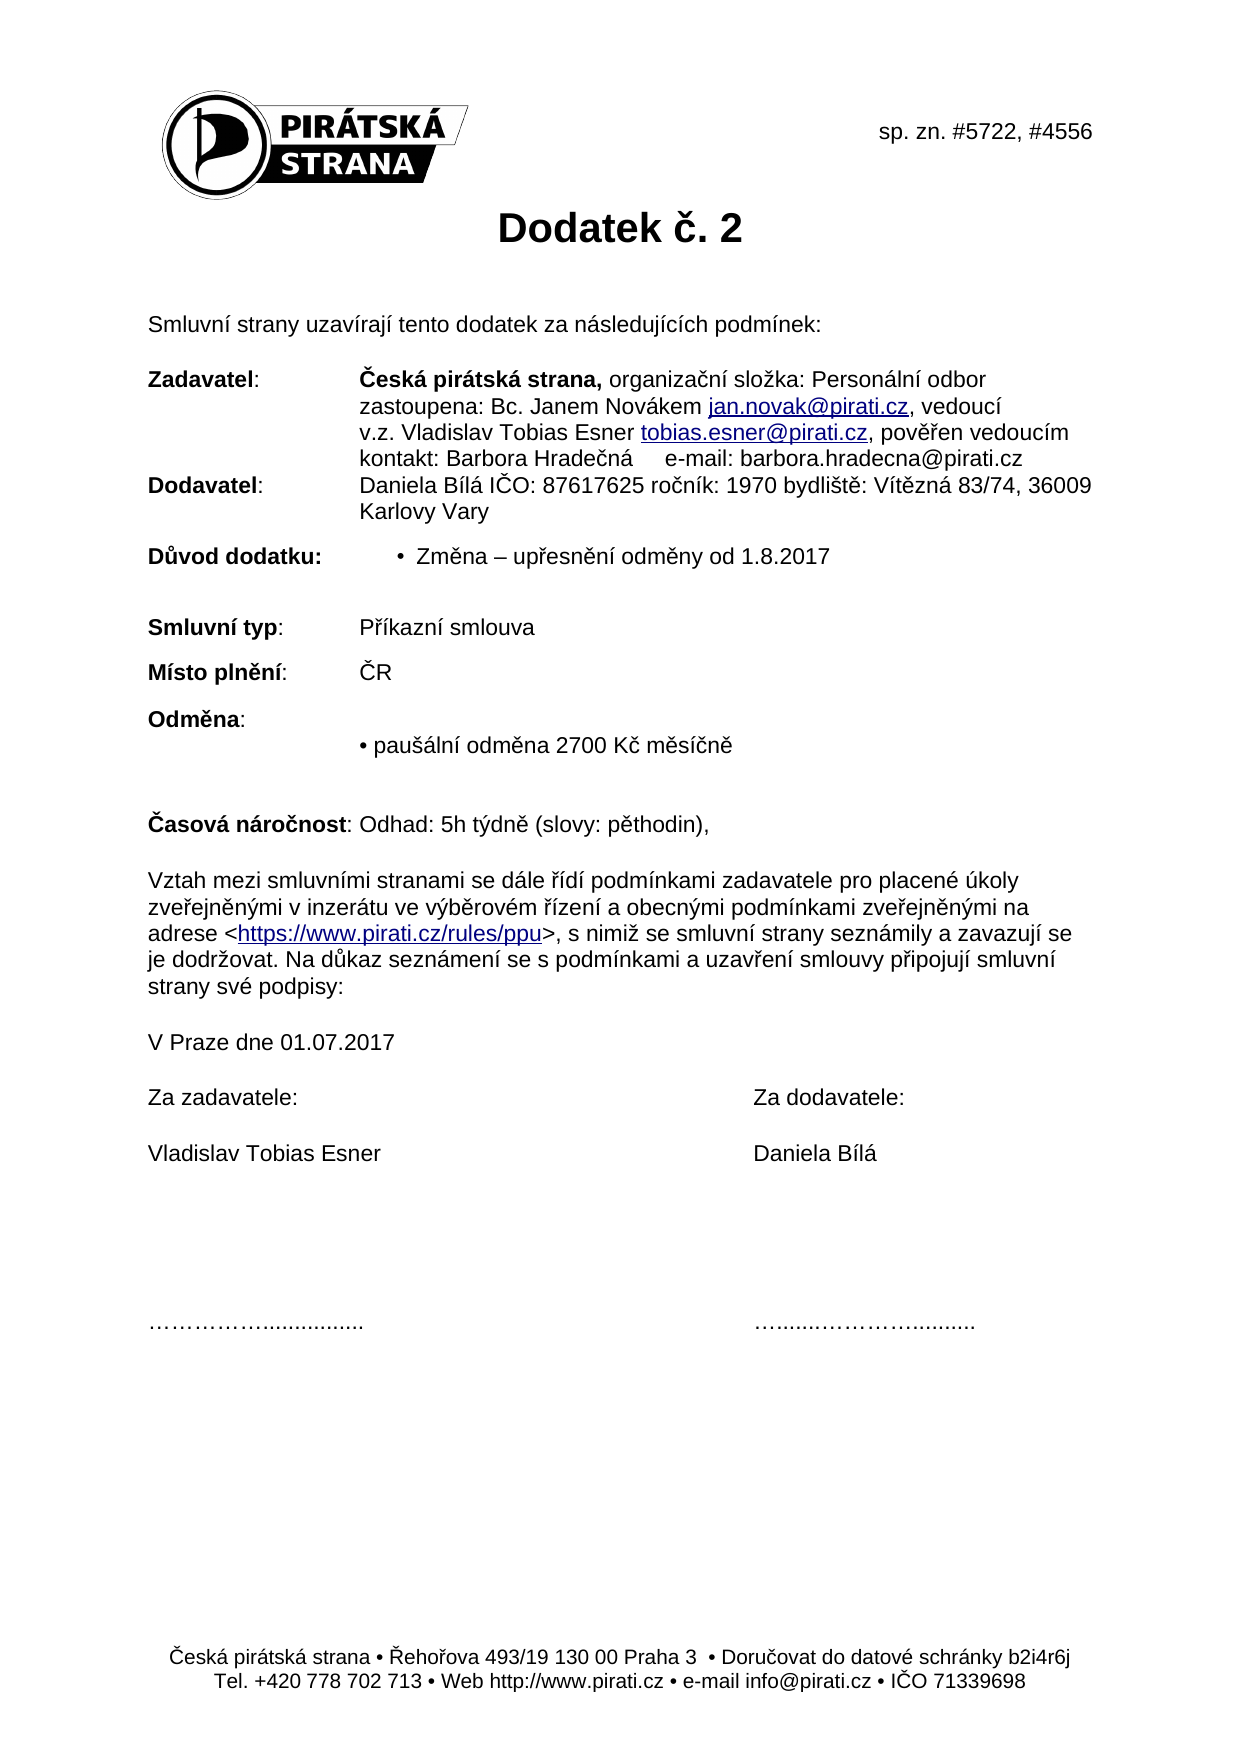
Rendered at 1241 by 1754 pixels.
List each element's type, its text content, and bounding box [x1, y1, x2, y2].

table_cell Příkazní smlouva [359, 614, 1093, 659]
table_header Zadavatel: [148, 366, 359, 472]
table_cell Časová náročnost: [148, 811, 359, 838]
table_header Česká pirátská strana, organizační složka: Personální odbor zastoupena: Bc. Janem Novákem jan.novak@pirati.cz, vedoucí v.z. Vladislav Tobias Esner tobias.esner@pirati.cz, pověřen vedoucím kontakt: Barbora Hradečná e-mail: barbora.hradecna@pirati.cz [359, 366, 1093, 472]
text ……………................ ….......………….......... [148, 1308, 1093, 1334]
text Za zadavatele: Za dodavatele: [148, 1084, 1093, 1111]
table_cell Smluvní typ: [148, 614, 359, 659]
table_cell • paušální odměna 2700 Kč měsíčně [359, 706, 1093, 811]
text Vztah mezi smluvními stranami se dále řídí podmínkami zadavatele pro placené úkoly zveřejněnými v inzerátu ve výběrovém řízení a obecnými podmínkami zveřejněnými na adrese <https://www.pirati.cz/rules/ppu>, s nimiž se smluvní strany seznámily a zavazují se je dodržovat. Na důkaz seznámení se s podmínkami a uzavření smlouvy připojují smluvní strany své podpisy: [148, 867, 1093, 999]
table_cell Odměna: [148, 706, 359, 811]
table_cell Odhad: 5h týdně (slovy: pěthodin), [359, 811, 1093, 838]
table_cell Daniela Bílá IČO: 87617625 ročník: 1970 bydliště: Vítězná 83/74, 36009 Karlovy Vary [359, 472, 1093, 543]
subtitle Dodatek č. 2 [148, 203, 1093, 251]
text Vladislav Tobias Esner Daniela Bílá [148, 1140, 1093, 1167]
text V Praze dne 01.07.2017 [148, 1028, 1093, 1055]
table_cell ČR [359, 659, 1093, 706]
picture [147, 75, 483, 214]
text sp. zn. #5722, #4556 [483, 118, 1093, 144]
table_cell Dodavatel: [148, 472, 359, 543]
table_cell Změna – upřesnění odměny od 1.8.2017 [359, 543, 1093, 614]
table_cell Místo plnění: [148, 659, 359, 706]
text Smluvní strany uzavírají tento dodatek za následujících podmínek: [148, 311, 1093, 337]
table_cell Důvod dodatku: [148, 543, 359, 614]
